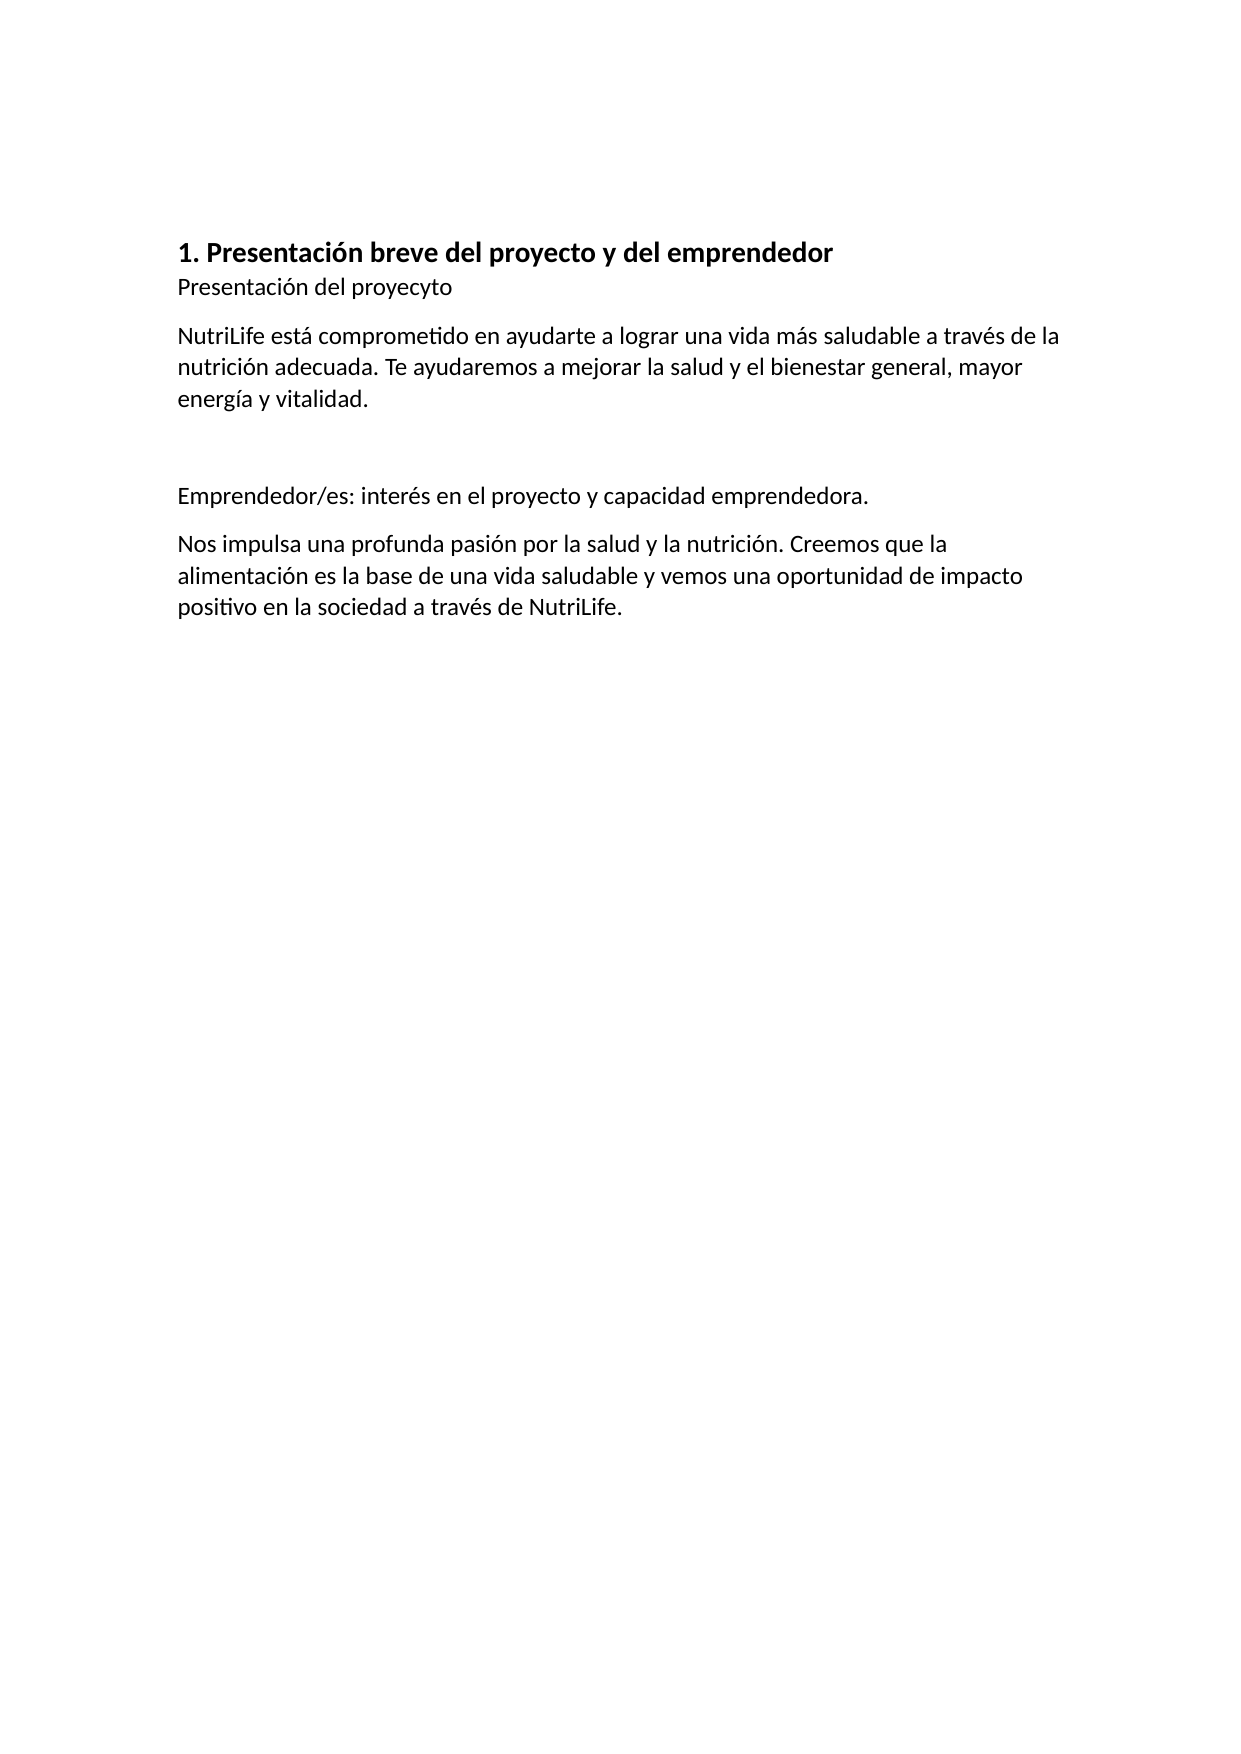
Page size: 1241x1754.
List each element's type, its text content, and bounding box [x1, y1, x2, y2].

text Nos impulsa una profunda pasión por la salud y la nutrición. Creemos que la alimentación es la base de una vida saludable y vemos una oportunidad de impacto positivo en la sociedad a través de NutriLife. [177, 528, 1063, 622]
text Emprendedor/es: interés en el proyecto y capacidad emprendedora. [177, 480, 1063, 510]
subtitle 1. Presentación breve del proyecto y del emprendedor [177, 234, 1063, 270]
text Presentación del proyecyto [177, 272, 1063, 302]
text NutriLife está comprometido en ayudarte a lograr una vida más saludable a través de la nutrición adecuada. Te ayudaremos a mejorar la salud y el bienestar general, mayor energía y vitalidad. [177, 320, 1063, 414]
